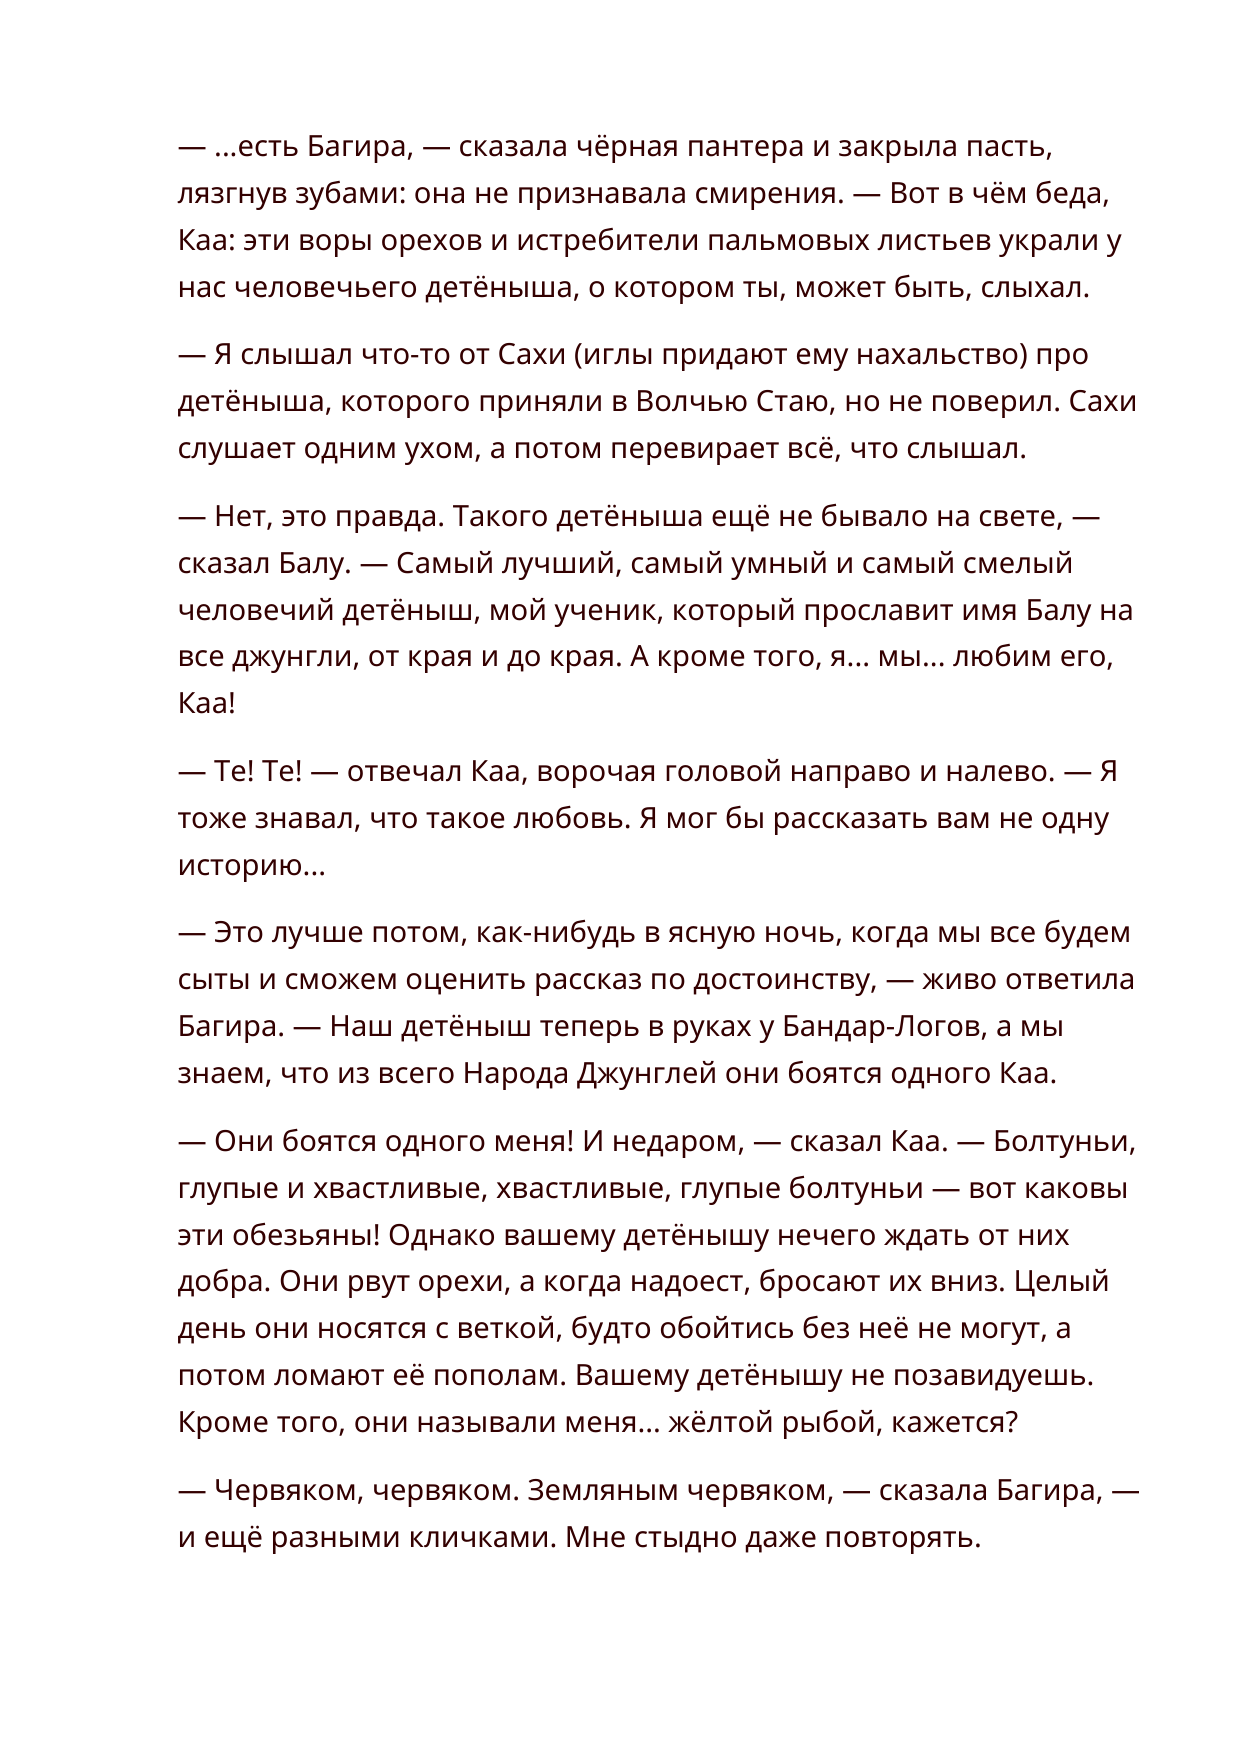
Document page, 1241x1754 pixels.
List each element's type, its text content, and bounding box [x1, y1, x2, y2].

text — Они боятся одного меня! И недаром, — сказал Каа. — Болтуньи, глупые и хвастливые, хвастливые, глупые болтуньи — вот каковы эти обезьяны! Однако вашему детёнышу нечего ждать от них добра. Они рвут орехи, а когда надоест, бросают их вниз. Целый день они носятся с веткой, будто обойтись без неё не могут, а потом ломают её пополам. Вашему детёнышу не позавидуешь. Кроме того, они называли меня... жёлтой рыбой, кажется? [177, 1113, 1152, 1441]
text — ...есть Багира, — сказала чёрная пантера и закрыла пасть, лязгнув зубами: она не признавала смирения. — Вот в чём беда, Каа: эти воры орехов и истребители пальмовых листьев украли у нас человечьего детёныша, о котором ты, может быть, слыхал. [177, 118, 1152, 306]
text — Это лучше потом, как-нибудь в ясную ночь, когда мы все будем сыты и сможем оценить рассказ по достоинству, — живо ответила Багира. — Наш детёныш теперь в руках у Бандар-Логов, а мы знаем, что из всего Народа Джунглей они боятся одного Каа. [177, 904, 1152, 1092]
text — Червяком, червяком. Земляным червяком, — сказала Багира, — и ещё разными кличками. Мне стыдно даже повторять. [177, 1462, 1152, 1556]
text — Я слышал что-то от Сахи (иглы придают ему нахальство) про детёныша, которого приняли в Волчью Стаю, но не поверил. Сахи слушает одним ухом, а потом перевирает всё, что слышал. [177, 326, 1152, 467]
text — Те! Те! — отвечал Каа, ворочая головой направо и налево. — Я тоже знавал, что такое любовь. Я мог бы рассказать вам не одну историю... [177, 743, 1152, 884]
text — Нет, это правда. Такого детёныша ещё не бывало на свете, — сказал Балу. — Самый лучший, самый умный и самый смелый человечий детёныш, мой ученик, который прославит имя Балу на все джунгли, от края и до края. А кроме того, я... мы... любим его, Каа! [177, 488, 1152, 722]
